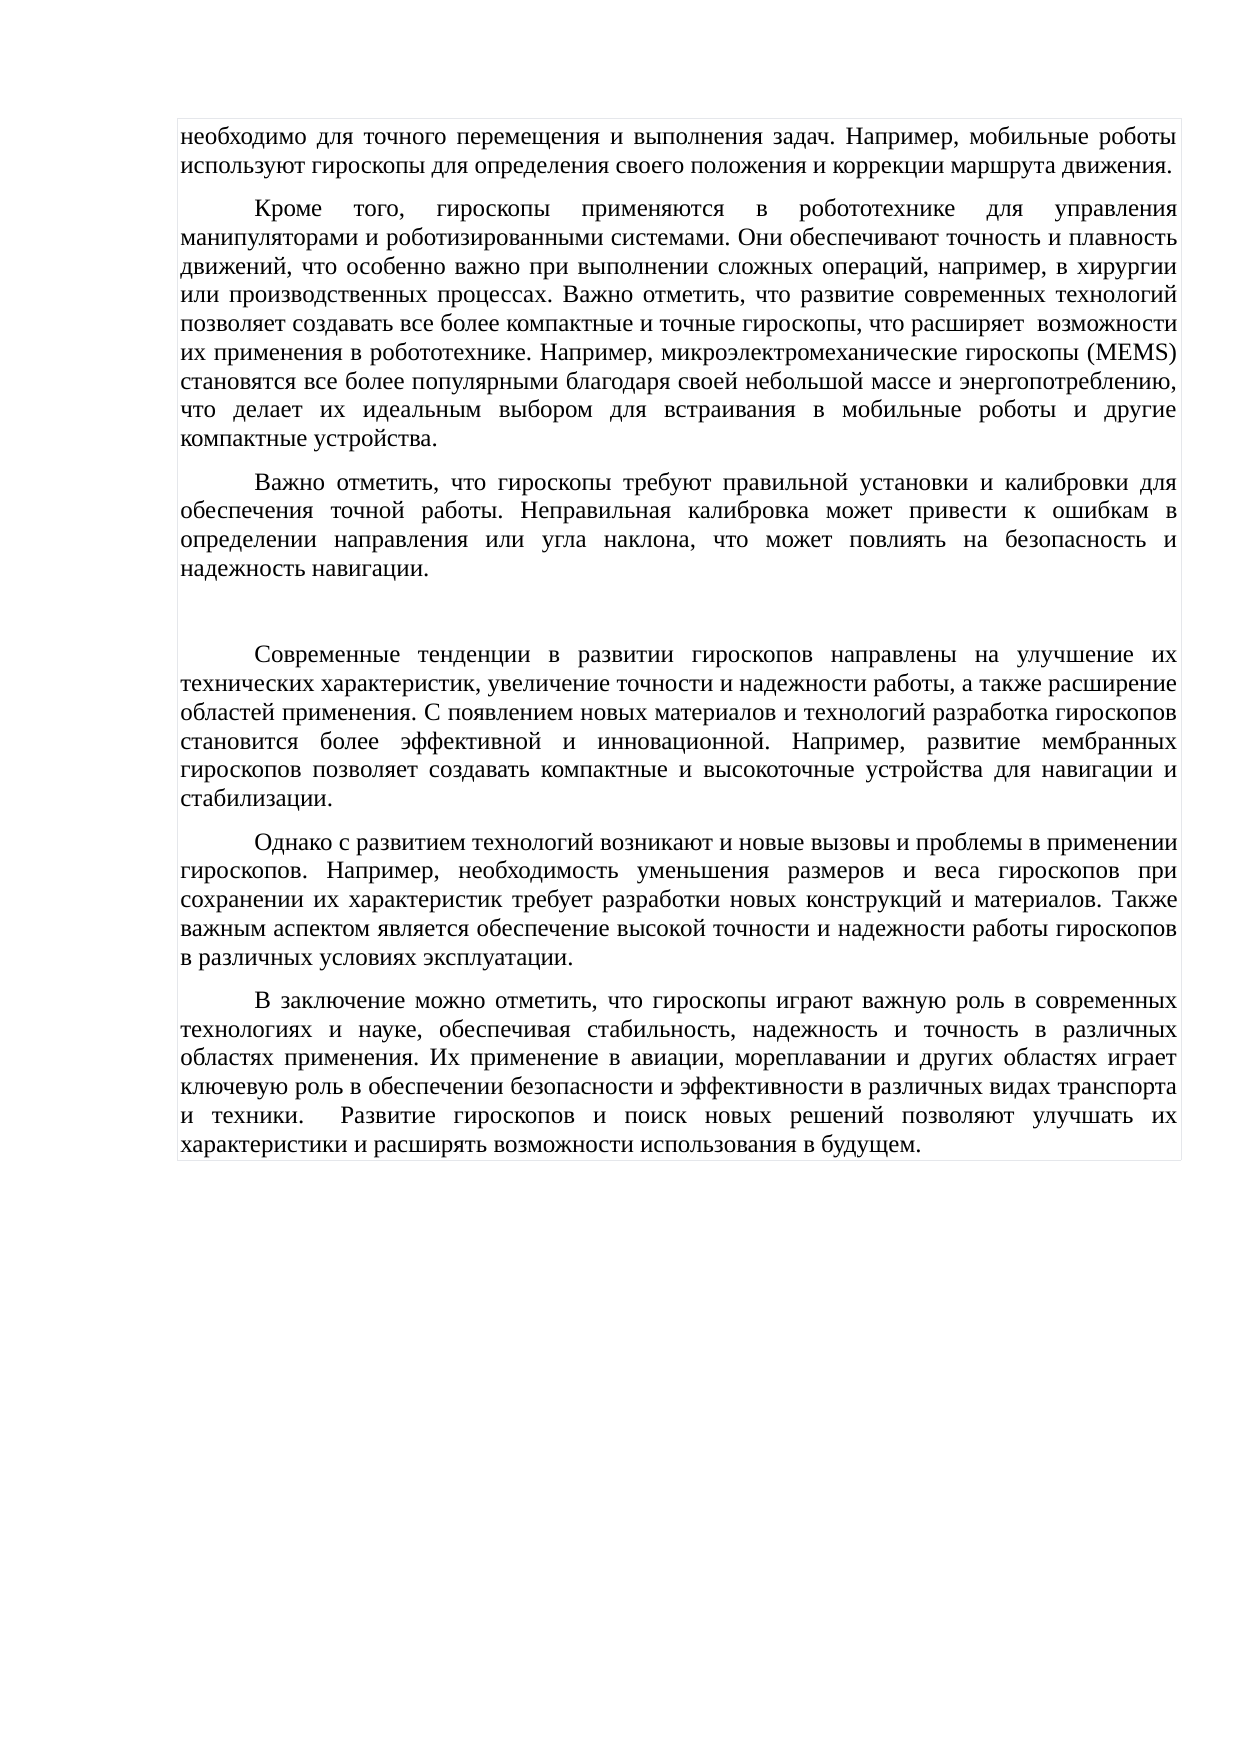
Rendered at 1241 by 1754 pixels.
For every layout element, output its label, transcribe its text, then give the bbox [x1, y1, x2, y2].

text необходимо для точного перемещения и выполнения задач. Например, мобильные роботы используют гироскопы для определения своего положения и коррекции маршрута движения. [178, 119, 1181, 179]
text Однако с развитием технологий возникают и новые вызовы и проблемы в применении гироскопов. Например, необходимость уменьшения размеров и веса гироскопов при сохранении их характеристик требует разработки новых конструкций и материалов. Также важным аспектом является обеспечение высокой точности и надежности работы гироскопов в различных условиях эксплуатации. [178, 823, 1181, 970]
text Кроме того, гироскопы применяются в робототехнике для управления манипуляторами и роботизированными системами. Они обеспечивают точность и плавность движений, что особенно важно при выполнении сложных операций, например, в хирургии или производственных процессах. Важно отметить, что развитие современных технологий позволяет создавать все более компактные и точные гироскопы, что расширяет возможности их применения в робототехнике. Например, микроэлектромеханические гироскопы (MEMS) становятся все более популярными благодаря своей небольшой массе и энергопотреблению, что делает их идеальным выбором для встраивания в мобильные роботы и другие компактные устройства. [178, 190, 1181, 452]
text В заключение можно отметить, что гироскопы играют важную роль в современных технологиях и науке, обеспечивая стабильность, надежность и точность в различных областях применения. Их применение в авиации, мореплавании и других областях играет ключевую роль в обеспечении безопасности и эффективности в различных видах транспорта и техники. Развитие гироскопов и поиск новых решений позволяют улучшать их характеристики и расширять возможности использования в будущем. [178, 982, 1181, 1160]
text Современные тенденции в развитии гироскопов направлены на улучшение их технических характеристик, увеличение точности и надежности работы, а также расширение областей применения. С появлением новых материалов и технологий разработка гироскопов становится более эффективной и инновационной. Например, развитие мембранных гироскопов позволяет создавать компактные и высокоточные устройства для навигации и стабилизации. [178, 636, 1181, 812]
text Важно отметить, что гироскопы требуют правильной установки и калибровки для обеспечения точной работы. Неправильная калибровка может привести к ошибкам в определении направления или угла наклона, что может повлиять на безопасность и надежность навигации. [178, 463, 1181, 582]
